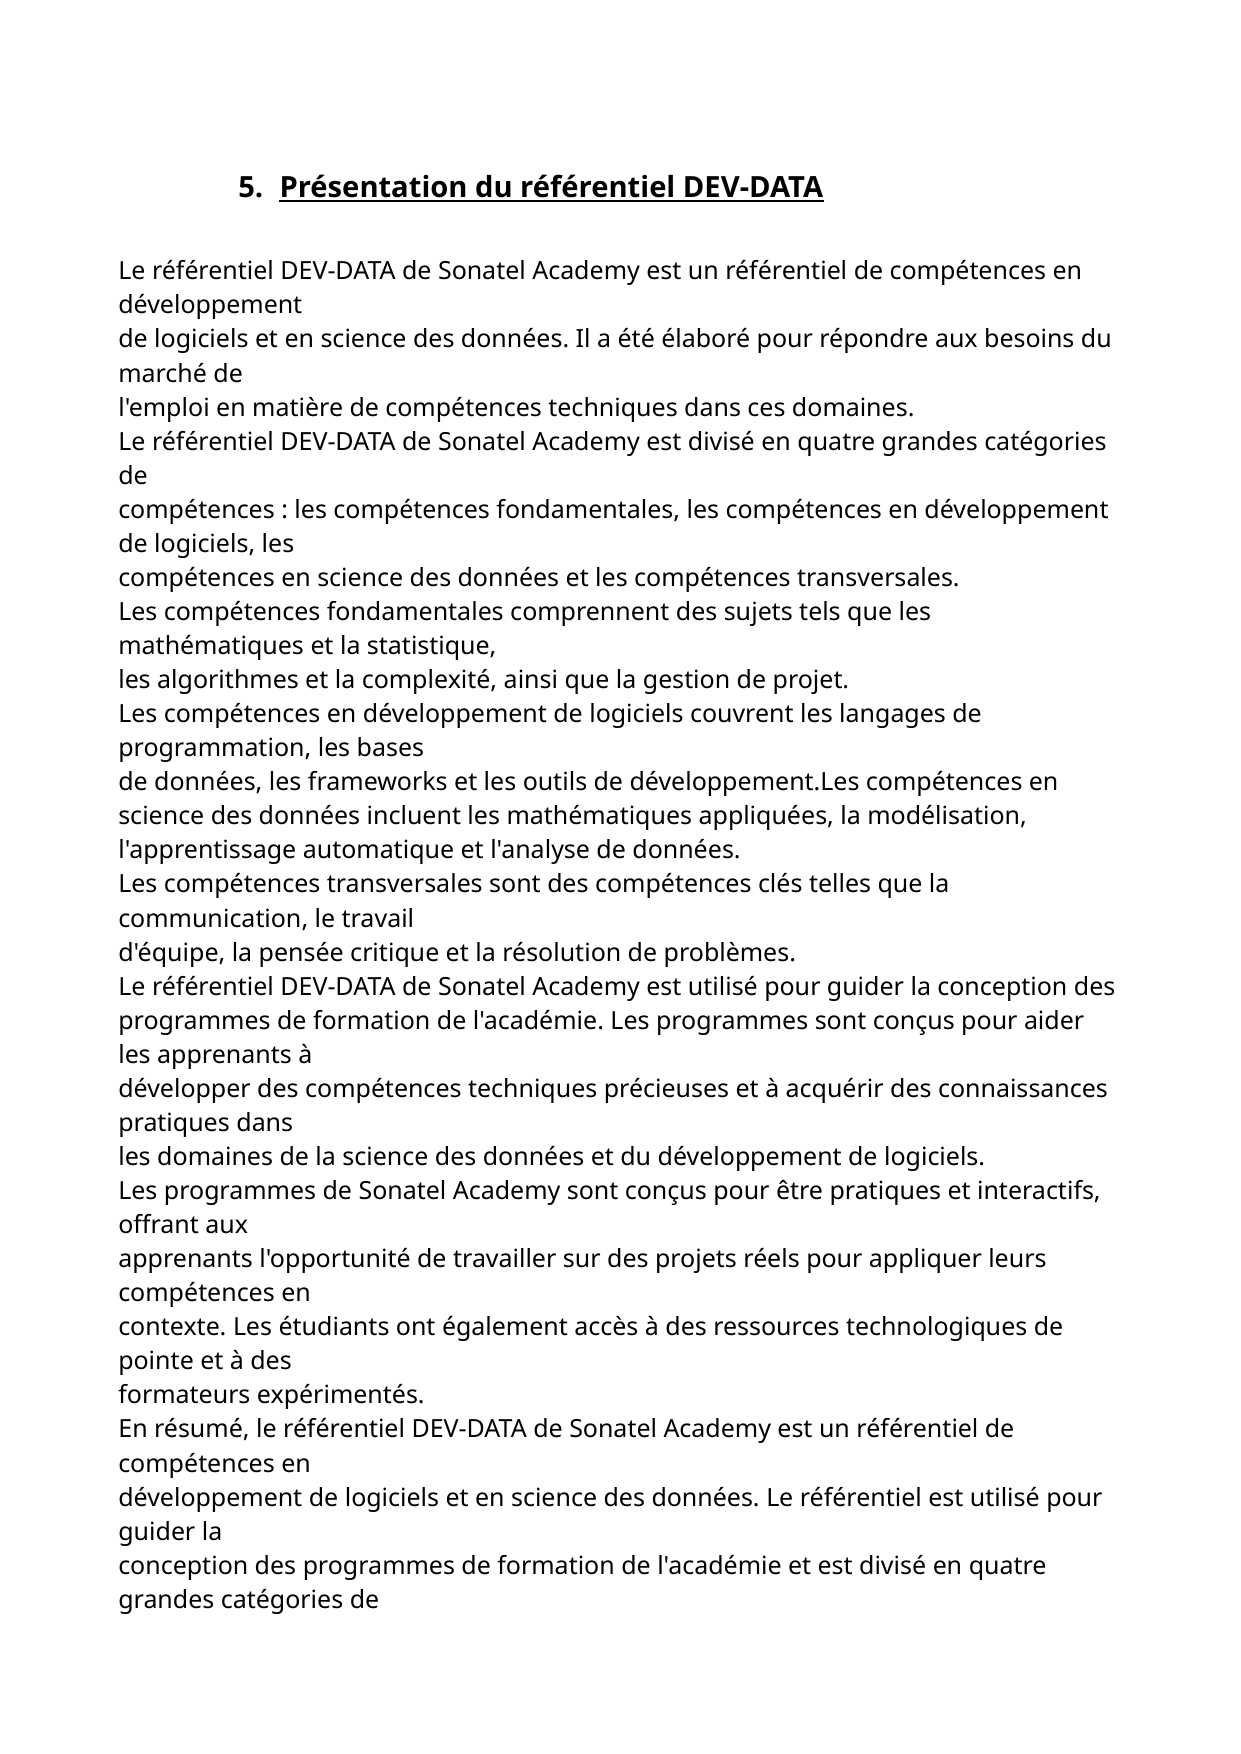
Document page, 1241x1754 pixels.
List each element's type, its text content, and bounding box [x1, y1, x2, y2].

subtitle Présentation du référentiel DEV-DATA [238, 167, 1122, 206]
text l'emploi en matière de compétences techniques dans ces domaines. [118, 389, 1122, 423]
text Les compétences fondamentales comprennent des sujets tels que les mathématiques et la statistique, [118, 594, 1122, 662]
text compétences en science des données et les compétences transversales. [118, 559, 1122, 594]
text d'équipe, la pensée critique et la résolution de problèmes. [118, 934, 1122, 968]
text l'apprentissage automatique et l'analyse de données. [118, 832, 1122, 866]
text Le référentiel DEV-DATA de Sonatel Academy est divisé en quatre grandes catégories de [118, 423, 1122, 491]
text compétences : les compétences fondamentales, les compétences en développement de logiciels, les [118, 491, 1122, 559]
text programmes de formation de l'académie. Les programmes sont conçus pour aider les apprenants à [118, 1002, 1122, 1071]
text de données, les frameworks et les outils de développement.Les compétences en science des données incluent les mathématiques appliquées, la modélisation, [118, 764, 1122, 832]
text Les programmes de Sonatel Academy sont conçus pour être pratiques et interactifs, offrant aux [118, 1173, 1122, 1241]
text Le référentiel DEV-DATA de Sonatel Academy est utilisé pour guider la conception des [118, 968, 1122, 1002]
text En résumé, le référentiel DEV-DATA de Sonatel Academy est un référentiel de compétences en [118, 1411, 1122, 1479]
text apprenants l'opportunité de travailler sur des projets réels pour appliquer leurs compétences en [118, 1241, 1122, 1309]
text les domaines de la science des données et du développement de logiciels. [118, 1139, 1122, 1173]
text conception des programmes de formation de l'académie et est divisé en quatre grandes catégories de [118, 1547, 1122, 1616]
text les algorithmes et la complexité, ainsi que la gestion de projet. [118, 662, 1122, 696]
text développer des compétences techniques précieuses et à acquérir des connaissances pratiques dans [118, 1071, 1122, 1139]
text Les compétences en développement de logiciels couvrent les langages de programmation, les bases [118, 696, 1122, 764]
text de logiciels et en science des données. Il a été élaboré pour répondre aux besoins du marché de [118, 321, 1122, 389]
text Les compétences transversales sont des compétences clés telles que la communication, le travail [118, 866, 1122, 934]
text développement de logiciels et en science des données. Le référentiel est utilisé pour guider la [118, 1479, 1122, 1547]
text contexte. Les étudiants ont également accès à des ressources technologiques de pointe et à des [118, 1309, 1122, 1377]
text Le référentiel DEV-DATA de Sonatel Academy est un référentiel de compétences en développement [118, 253, 1122, 321]
text formateurs expérimentés. [118, 1377, 1122, 1411]
